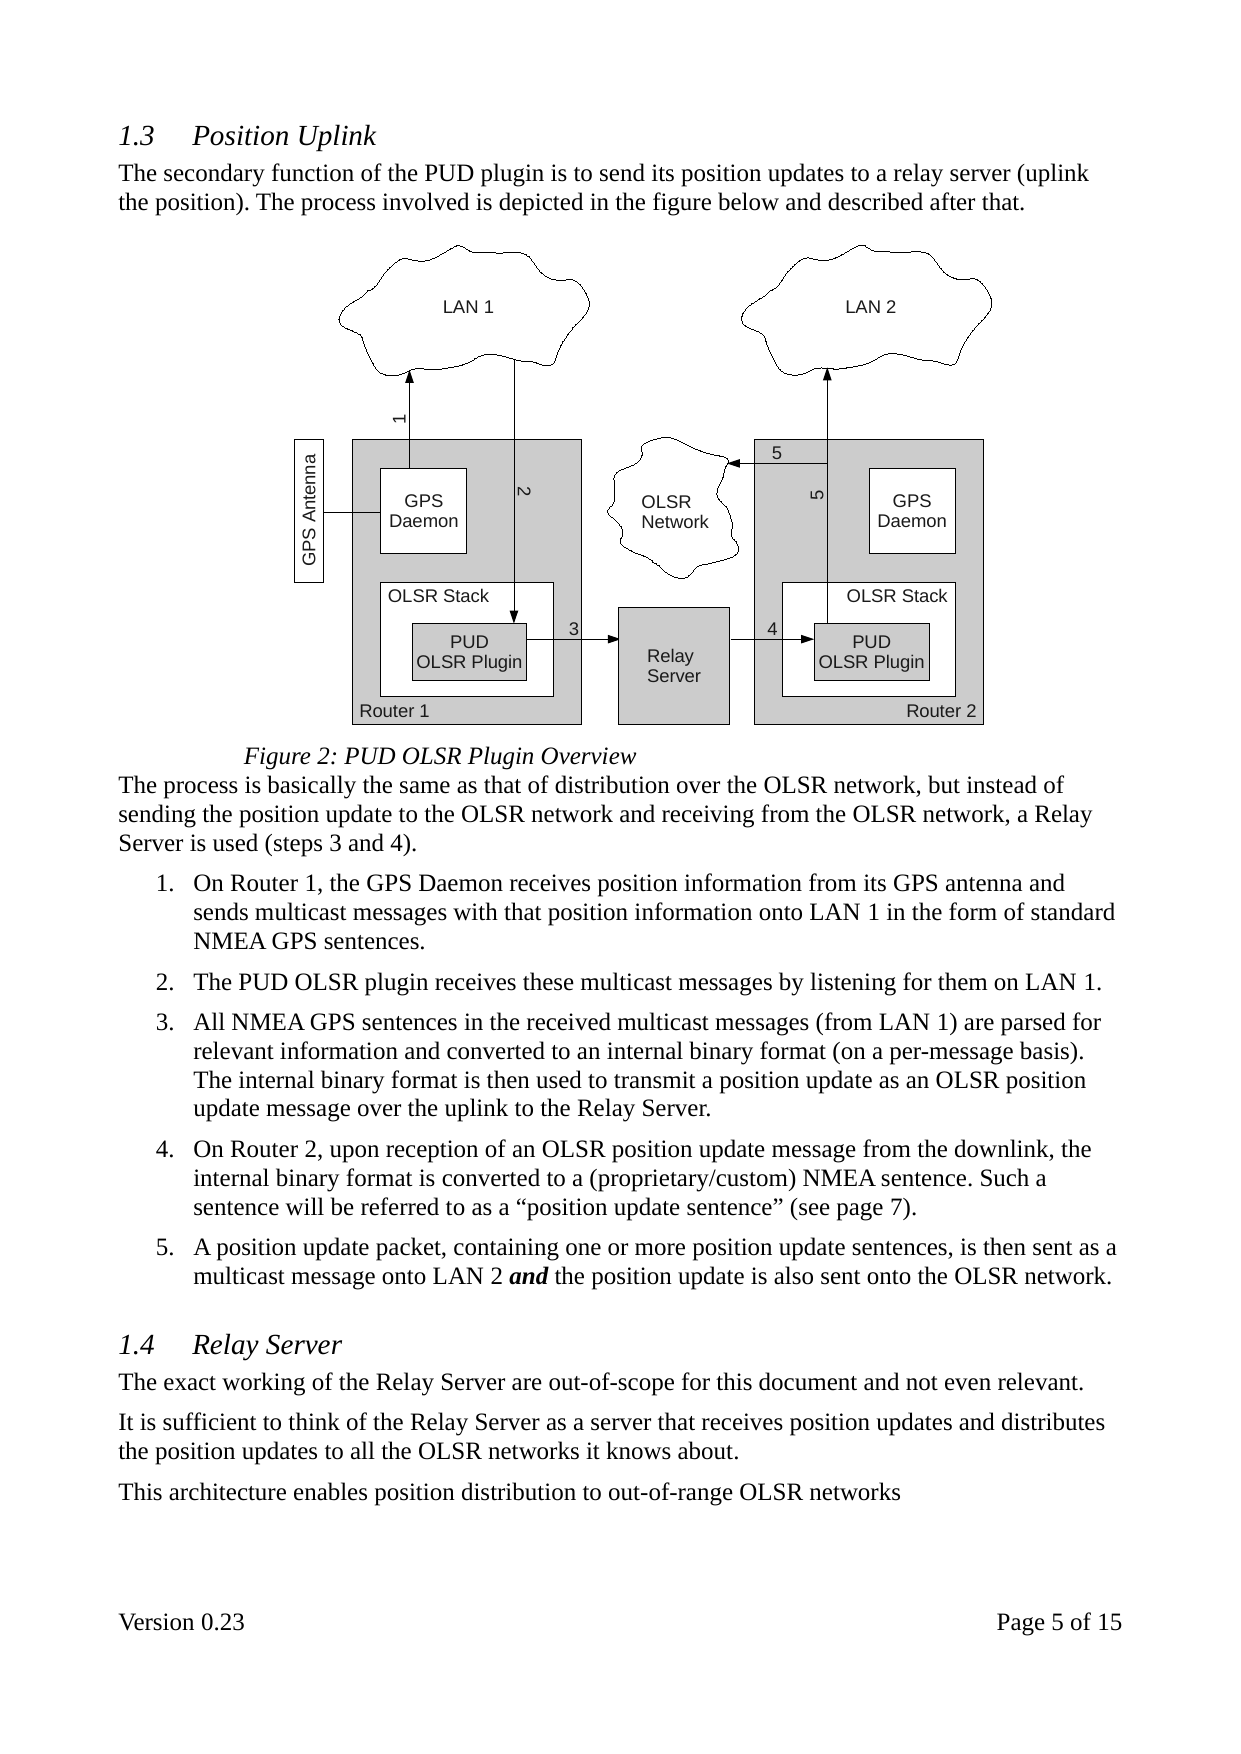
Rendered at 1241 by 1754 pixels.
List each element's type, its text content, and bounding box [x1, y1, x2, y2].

list On Router 2, upon reception of an OLSR position update message from the downlink, the internal binary format is converted to a (proprietary/custom) NMEA sentence. Such a sentence will be referred to as a “position update sentence” (see page 7). [156, 1134, 1122, 1221]
text It is sufficient to think of the Relay Server as a server that receives position updates and distributes the position updates to all the OLSR networks it knows about. [118, 1407, 1122, 1465]
text The secondary function of the PUD plugin is to send its position updates to a relay server (uplink the position). The process involved is depicted in the figure below and described after that. [118, 158, 1122, 215]
list All NMEA GPS sentences in the received multicast messages (from LAN 1) are parsed for relevant information and converted to an internal binary format (on a per-message basis). The internal binary format is then used to transmit a position update as an OLSR position update message over the uplink to the Relay Server. [156, 1007, 1122, 1122]
subtitle Relay Server [118, 1327, 1122, 1361]
text The exact working of the Relay Server are out-of-scope for this document and not even relevant. [118, 1367, 1122, 1396]
text The process is basically the same as that of distribution over the OLSR network, but instead of sending the position update to the OLSR network and receiving from the OLSR network, a Relay Server is used (steps 3 and 4). [118, 225, 1122, 856]
list The PUD OLSR plugin receives these multicast messages by listening for them on LAN 1. [156, 967, 1122, 995]
list A position update packet, containing one or more position update sentences, is then sent as a multicast message onto LAN 2 and the position update is also sent onto the OLSR network. [156, 1232, 1122, 1290]
text Figure 2: PUD OLSR Plugin Overview [244, 238, 997, 770]
subtitle Position Uplink [118, 118, 1122, 152]
list On Router 1, the GPS Daemon receives position information from its GPS antenna and sends multicast messages with that position information onto LAN 1 in the form of standard NMEA GPS sentences. [156, 868, 1122, 954]
text This architecture enables position distribution to out-of-range OLSR networks [118, 1477, 1122, 1506]
